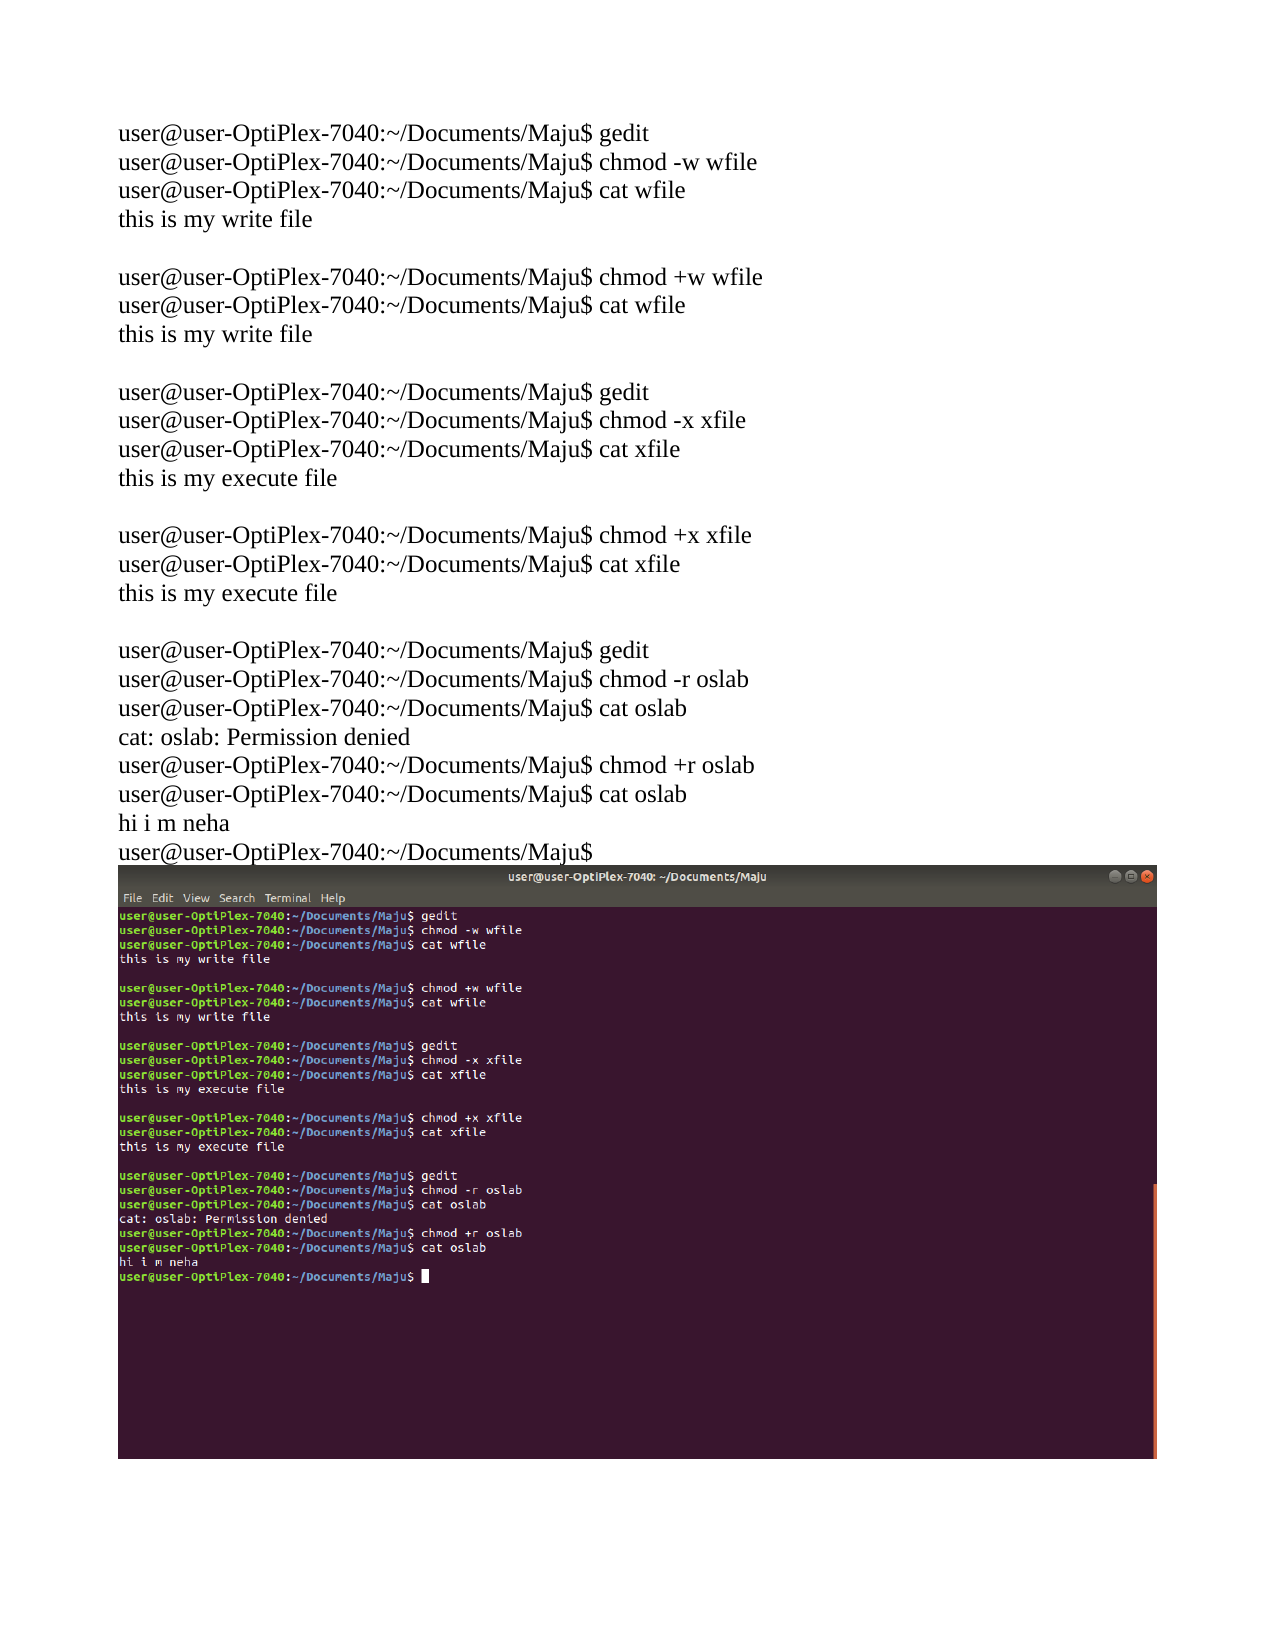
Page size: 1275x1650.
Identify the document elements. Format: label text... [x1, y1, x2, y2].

text this is my write file [118, 204, 1157, 233]
text cat: oslab: Permission denied [118, 722, 1157, 751]
text user@user-OptiPlex-7040:~/Documents/Maju$ chmod -r oslab [118, 664, 1157, 693]
text user@user-OptiPlex-7040:~/Documents/Maju$ chmod +w wfile [118, 262, 1157, 291]
text user@user-OptiPlex-7040:~/Documents/Maju$ cat oslab [118, 779, 1157, 808]
text user@user-OptiPlex-7040:~/Documents/Maju$ chmod +x xfile [118, 521, 1157, 549]
text user@user-OptiPlex-7040:~/Documents/Maju$ chmod +r oslab [118, 751, 1157, 779]
text hi i m neha [118, 808, 1157, 837]
text user@user-OptiPlex-7040:~/Documents/Maju$ cat wfile [118, 176, 1157, 204]
text user@user-OptiPlex-7040:~/Documents/Maju$ cat wfile [118, 291, 1157, 319]
text this is my execute file [118, 578, 1157, 607]
text user@user-OptiPlex-7040:~/Documents/Maju$ cat oslab [118, 693, 1157, 722]
text user@user-OptiPlex-7040:~/Documents/Maju$ cat xfile [118, 434, 1157, 463]
text user@user-OptiPlex-7040:~/Documents/Maju$ gedit [118, 377, 1157, 406]
text user@user-OptiPlex-7040:~/Documents/Maju$ chmod -w wfile [118, 147, 1157, 176]
picture [118, 865, 1157, 1459]
text this is my write file [118, 319, 1157, 348]
text user@user-OptiPlex-7040:~/Documents/Maju$ chmod -x xfile [118, 406, 1157, 434]
text this is my execute file [118, 463, 1157, 492]
text user@user-OptiPlex-7040:~/Documents/Maju$ gedit [118, 636, 1157, 664]
text user@user-OptiPlex-7040:~/Documents/Maju$ cat xfile [118, 549, 1157, 578]
text user@user-OptiPlex-7040:~/Documents/Maju$ [118, 837, 1157, 865]
text user@user-OptiPlex-7040:~/Documents/Maju$ gedit [118, 118, 1157, 147]
